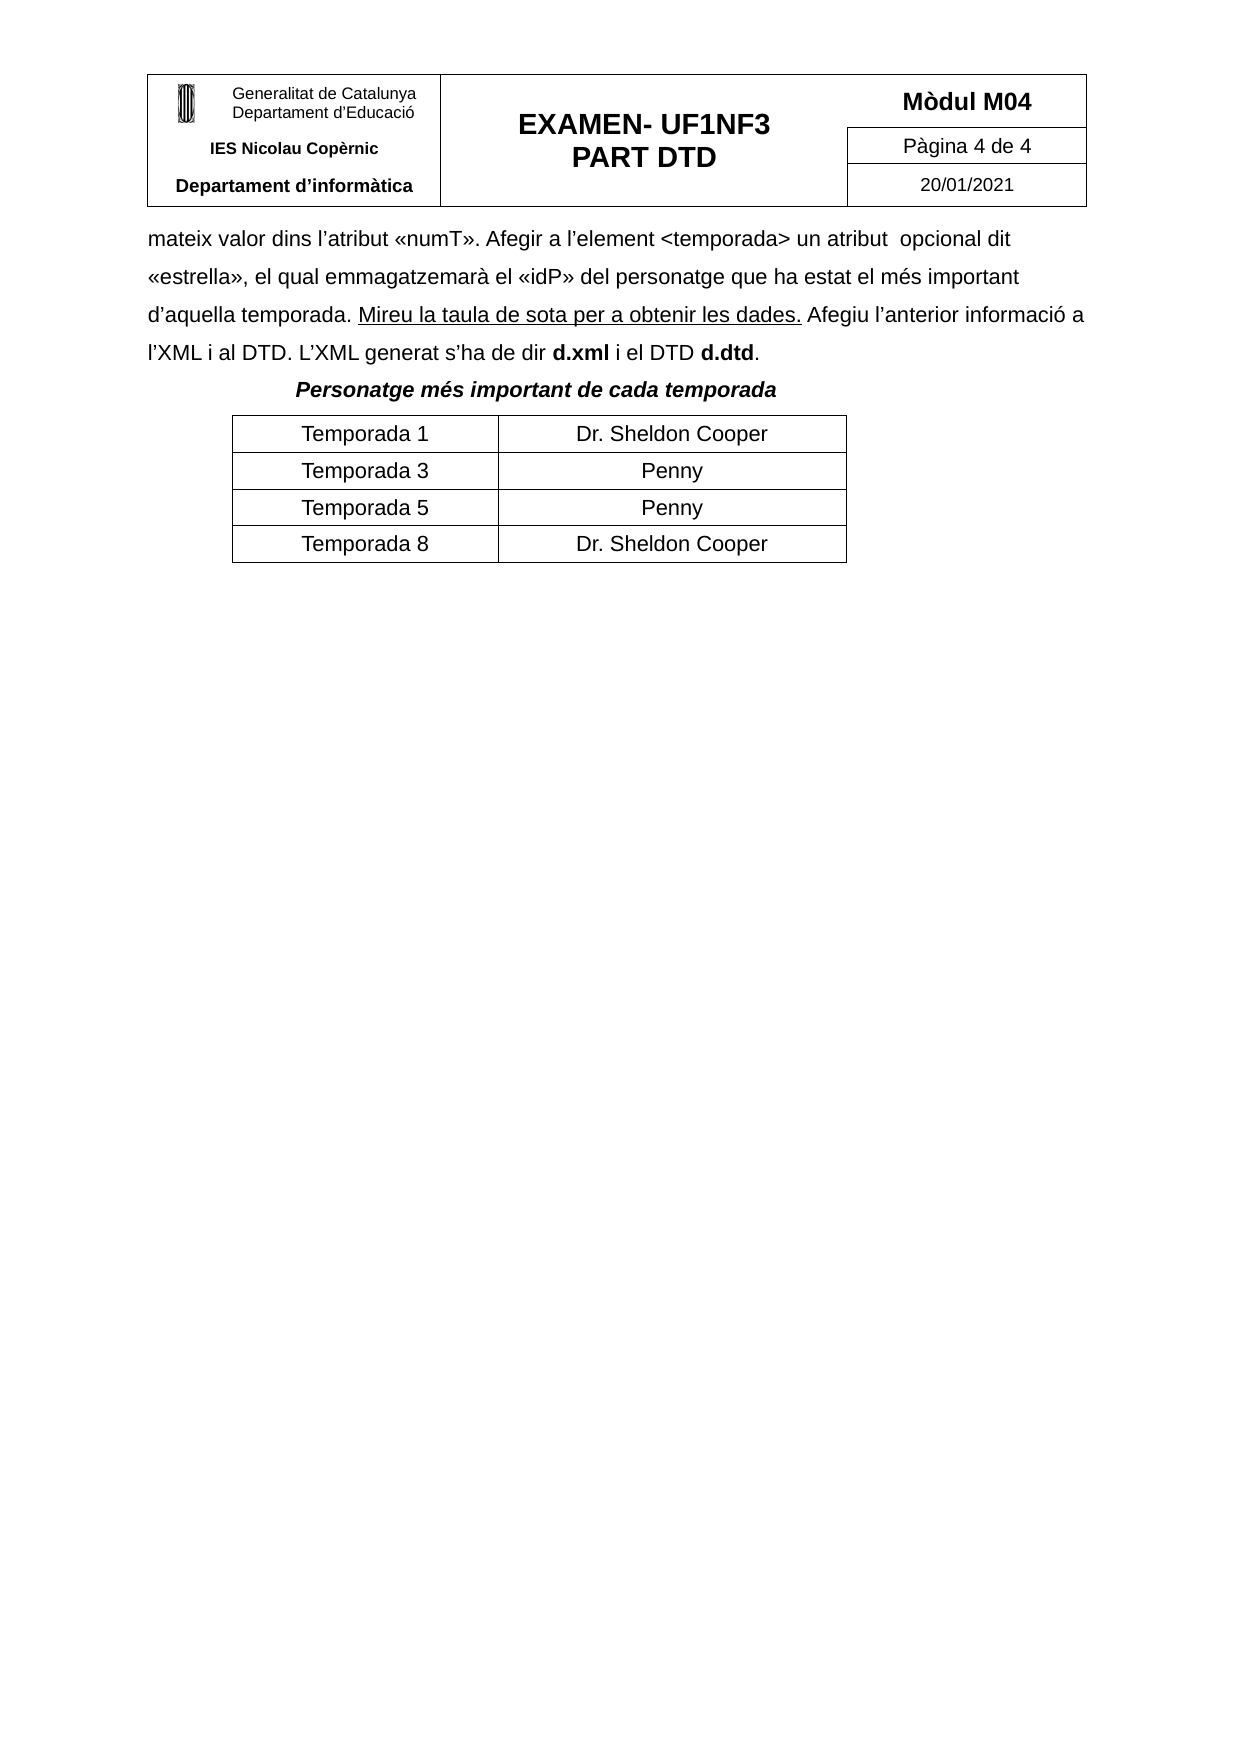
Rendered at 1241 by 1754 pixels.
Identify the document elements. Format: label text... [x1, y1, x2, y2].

text Personatge més important de cada temporada [148, 377, 1092, 402]
text mateix valor dins l’atribut «numT». Afegir a l’element <temporada> un atribut opcional dit «estrella», el qual emmagatzemarà el «idP» del personatge que ha estat el més important d’aquella temporada. Mireu la taula de sota per a obtenir les dades. Afegiu l’anterior informació a l’XML i al DTD. L’XML generat s’ha de dir d.xml i el DTD d.dtd. [148, 226, 1092, 365]
table_cell Temporada 8 [233, 526, 498, 562]
table_header Dr. Sheldon Cooper [499, 416, 846, 452]
table_cell Temporada 5 [233, 490, 498, 525]
table_cell Temporada 3 [233, 453, 498, 489]
table_cell Dr. Sheldon Cooper [499, 526, 846, 562]
table_cell Penny [499, 453, 846, 489]
table_cell Penny [499, 490, 846, 525]
table_header Temporada 1 [233, 416, 498, 452]
